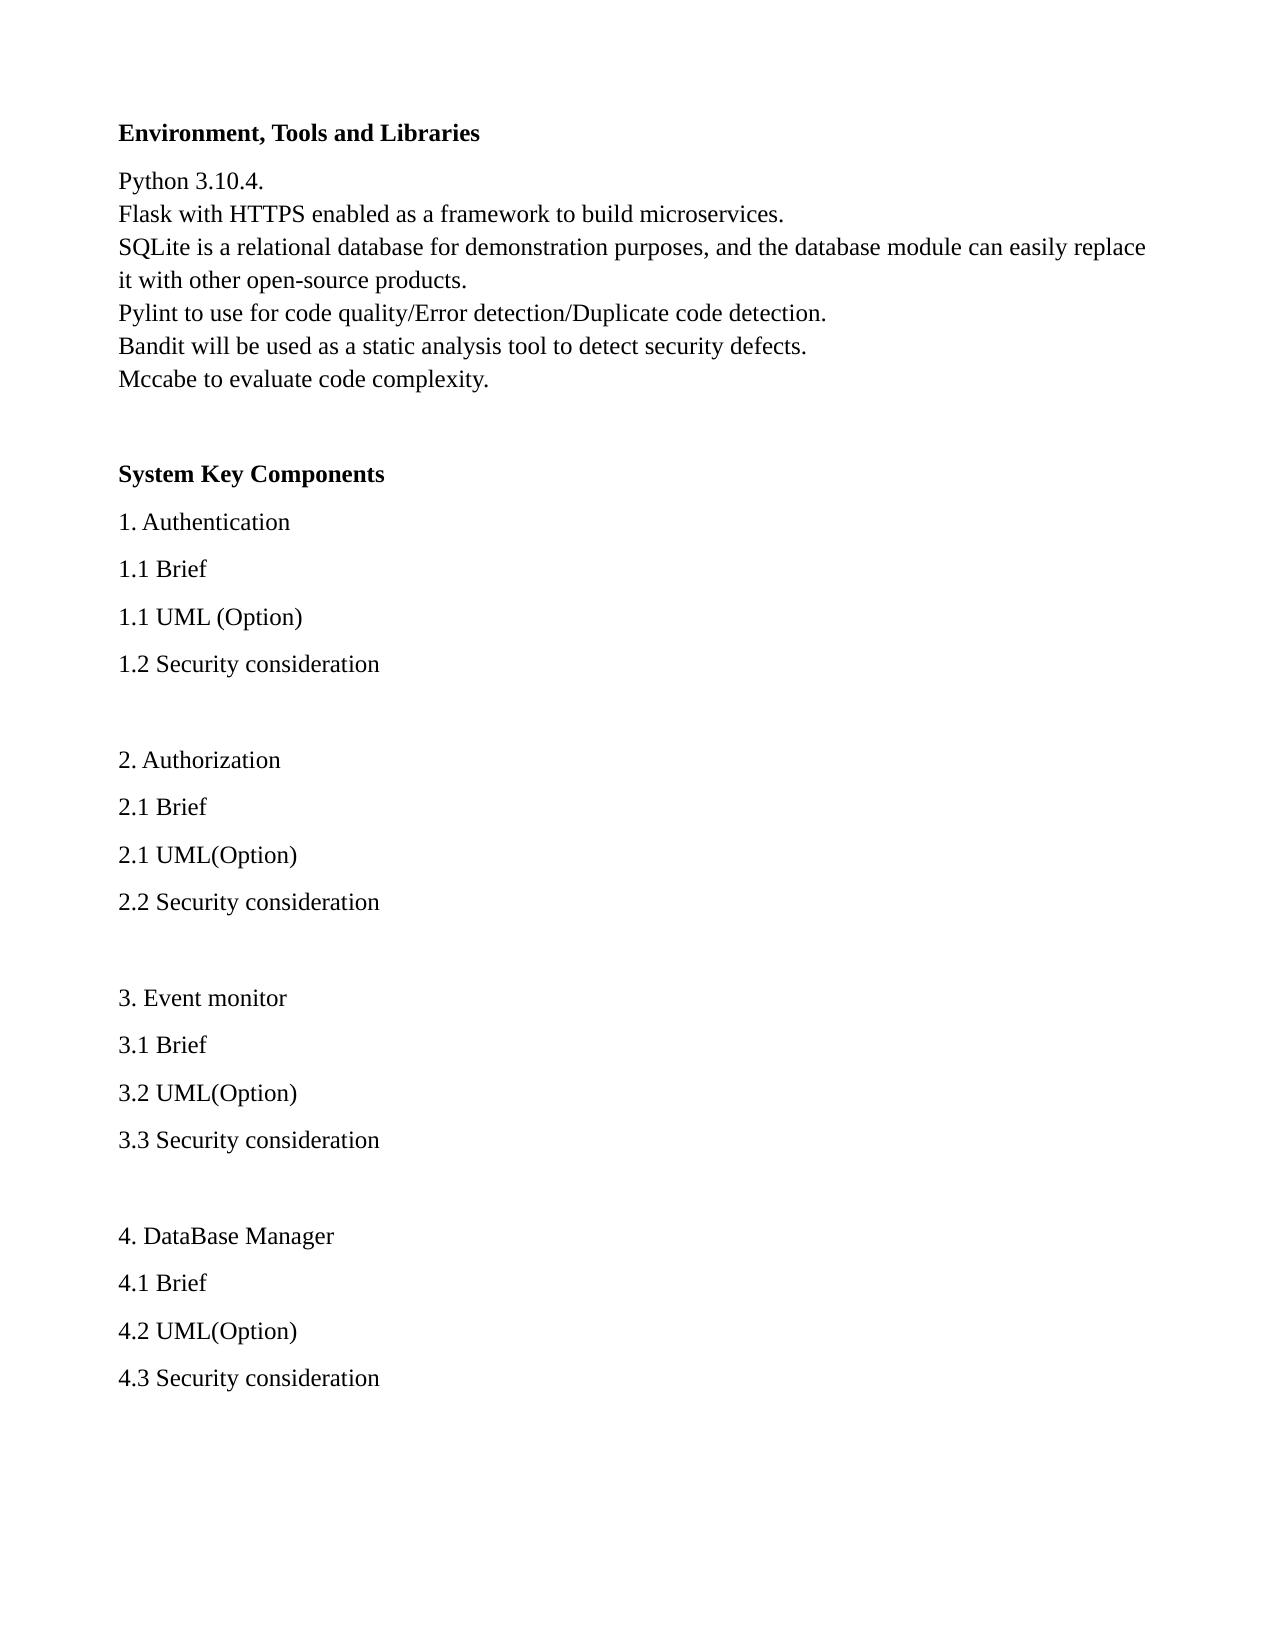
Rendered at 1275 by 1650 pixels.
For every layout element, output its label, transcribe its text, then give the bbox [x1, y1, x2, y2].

text System Key Components [118, 459, 1157, 488]
text 2.2 Security consideration [118, 887, 1157, 916]
text 3.2 UML(Option) [118, 1078, 1157, 1107]
text 2. Authorization [118, 745, 1157, 773]
text 3. Event monitor [118, 983, 1157, 1011]
text 4.3 Security consideration [118, 1363, 1157, 1392]
text 4.1 Brief [118, 1268, 1157, 1297]
text Environment, Tools and Libraries [118, 118, 1157, 147]
text 1.1 UML (Option) [118, 602, 1157, 631]
text 4.2 UML(Option) [118, 1316, 1157, 1345]
text 1.2 Security consideration [118, 649, 1157, 678]
text 4. DataBase Manager [118, 1221, 1157, 1249]
text 1.1 Brief [118, 554, 1157, 583]
text 3.3 Security consideration [118, 1126, 1157, 1154]
text 3.1 Brief [118, 1030, 1157, 1059]
text Python 3.10.4. Flask with HTTPS enabled as a framework to build microservices. SQLite is a relational database for demonstration purposes, and the database module can easily replace it with other open-source products. Pylint to use for code quality/Error detection/Duplicate code detection. Bandit will be used as a static analysis tool to detect security defects. Mccabe to evaluate code complexity. [118, 166, 1157, 393]
text 2.1 Brief [118, 792, 1157, 821]
text 2.1 UML(Option) [118, 840, 1157, 869]
text 1. Authentication [118, 507, 1157, 535]
